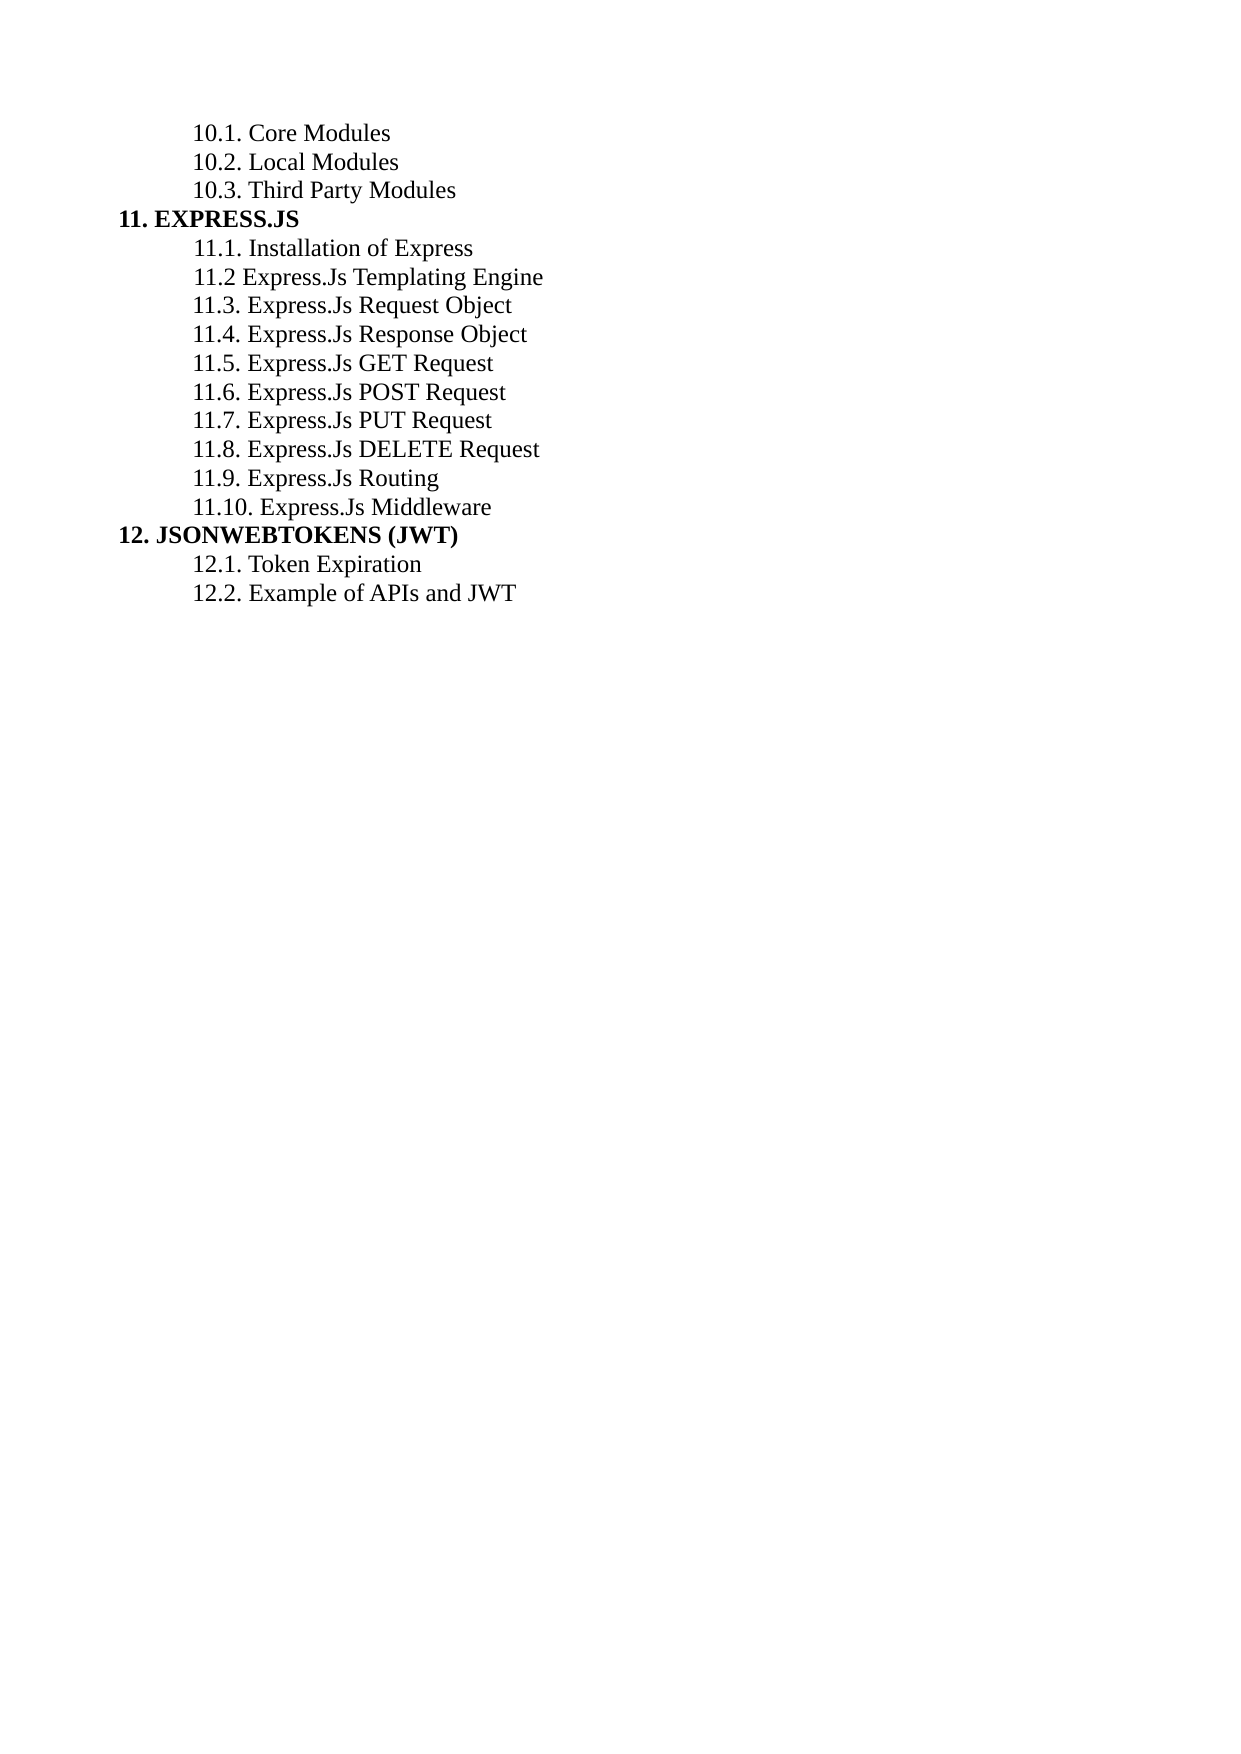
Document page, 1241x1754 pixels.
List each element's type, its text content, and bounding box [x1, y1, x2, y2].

text 10.2. Local Modules [118, 147, 1122, 176]
text 11.9. Express.Js Routing [118, 463, 1122, 492]
text 10.1. Core Modules [118, 118, 1122, 147]
text 11.7. Express.Js PUT Request [118, 406, 1122, 434]
text 12.2. Example of APIs and JWT [118, 578, 1122, 607]
text 11.5. Express.Js GET Request [118, 348, 1122, 377]
text 11.2 Express.Js Templating Engine [118, 262, 1122, 291]
text 11.6. Express.Js POST Request [118, 377, 1122, 406]
text 12.1. Token Expiration [118, 549, 1122, 578]
text 12. JSONWEBTOKENS (JWT) [118, 521, 1122, 549]
text 11.4. Express.Js Response Object [118, 319, 1122, 348]
text 10.3. Third Party Modules [118, 176, 1122, 204]
text 11.1. Installation of Express [118, 233, 1122, 262]
text 11. EXPRESS.JS [118, 204, 1122, 233]
text 11.3. Express.Js Request Object [118, 291, 1122, 319]
text 11.8. Express.Js DELETE Request [118, 434, 1122, 463]
text 11.10. Express.Js Middleware [118, 492, 1122, 521]
